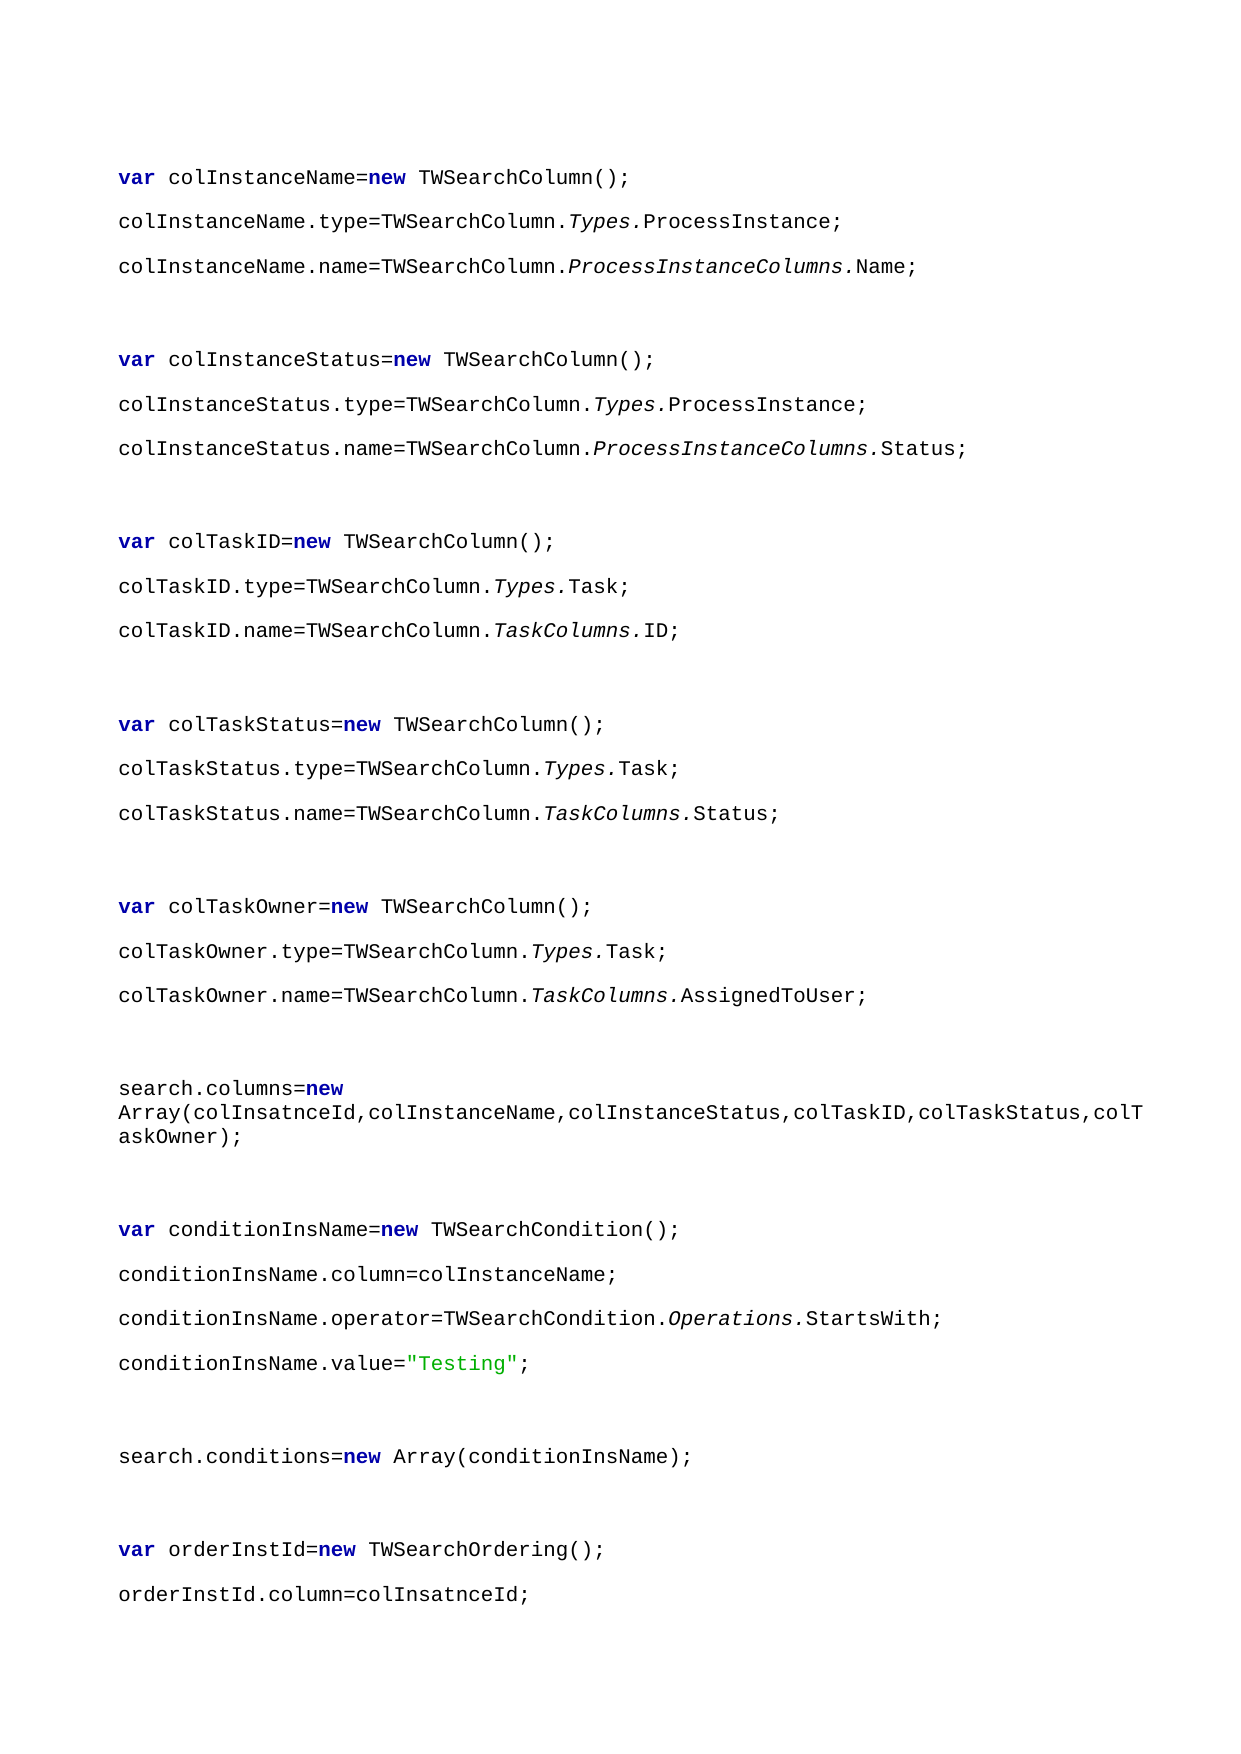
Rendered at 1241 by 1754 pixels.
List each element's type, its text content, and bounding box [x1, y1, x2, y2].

text colInstanceName.name=TWSearchColumn.ProcessInstanceColumns.Name; [118, 256, 1150, 279]
text colTaskOwner.name=TWSearchColumn.TaskColumns.AssignedToUser; [118, 985, 1150, 1009]
text search.columns=new Array(colInsatnceId,colInstanceName,colInstanceStatus,colTaskID,colTaskStatus,colTaskOwner); [118, 1078, 1150, 1149]
text var orderInstId=new TWSearchOrdering(); [118, 1539, 1150, 1563]
text conditionInsName.column=colInstanceName; [118, 1263, 1150, 1287]
text conditionInsName.operator=TWSearchCondition.Operations.StartsWith; [118, 1308, 1150, 1332]
text orderInstId.column=colInsatnceId; [118, 1584, 1150, 1607]
text var colTaskOwner=new TWSearchColumn(); [118, 896, 1150, 920]
text search.conditions=new Array(conditionInsName); [118, 1446, 1150, 1469]
text colInstanceStatus.name=TWSearchColumn.ProcessInstanceColumns.Status; [118, 438, 1150, 462]
text conditionInsName.value="Testing"; [118, 1352, 1150, 1376]
text var colInstanceName=new TWSearchColumn(); [118, 167, 1150, 191]
text colTaskID.name=TWSearchColumn.TaskColumns.ID; [118, 621, 1150, 644]
text colTaskStatus.name=TWSearchColumn.TaskColumns.Status; [118, 803, 1150, 826]
text colInstanceName.type=TWSearchColumn.Types.ProcessInstance; [118, 211, 1150, 235]
text colTaskStatus.type=TWSearchColumn.Types.Task; [118, 758, 1150, 782]
text var conditionInsName=new TWSearchCondition(); [118, 1219, 1150, 1243]
text colTaskID.type=TWSearchColumn.Types.Task; [118, 576, 1150, 600]
text var colInstanceStatus=new TWSearchColumn(); [118, 349, 1150, 373]
text var colTaskID=new TWSearchColumn(); [118, 532, 1150, 555]
text var colTaskStatus=new TWSearchColumn(); [118, 714, 1150, 737]
text colTaskOwner.type=TWSearchColumn.Types.Task; [118, 941, 1150, 964]
text colInstanceStatus.type=TWSearchColumn.Types.ProcessInstance; [118, 394, 1150, 417]
